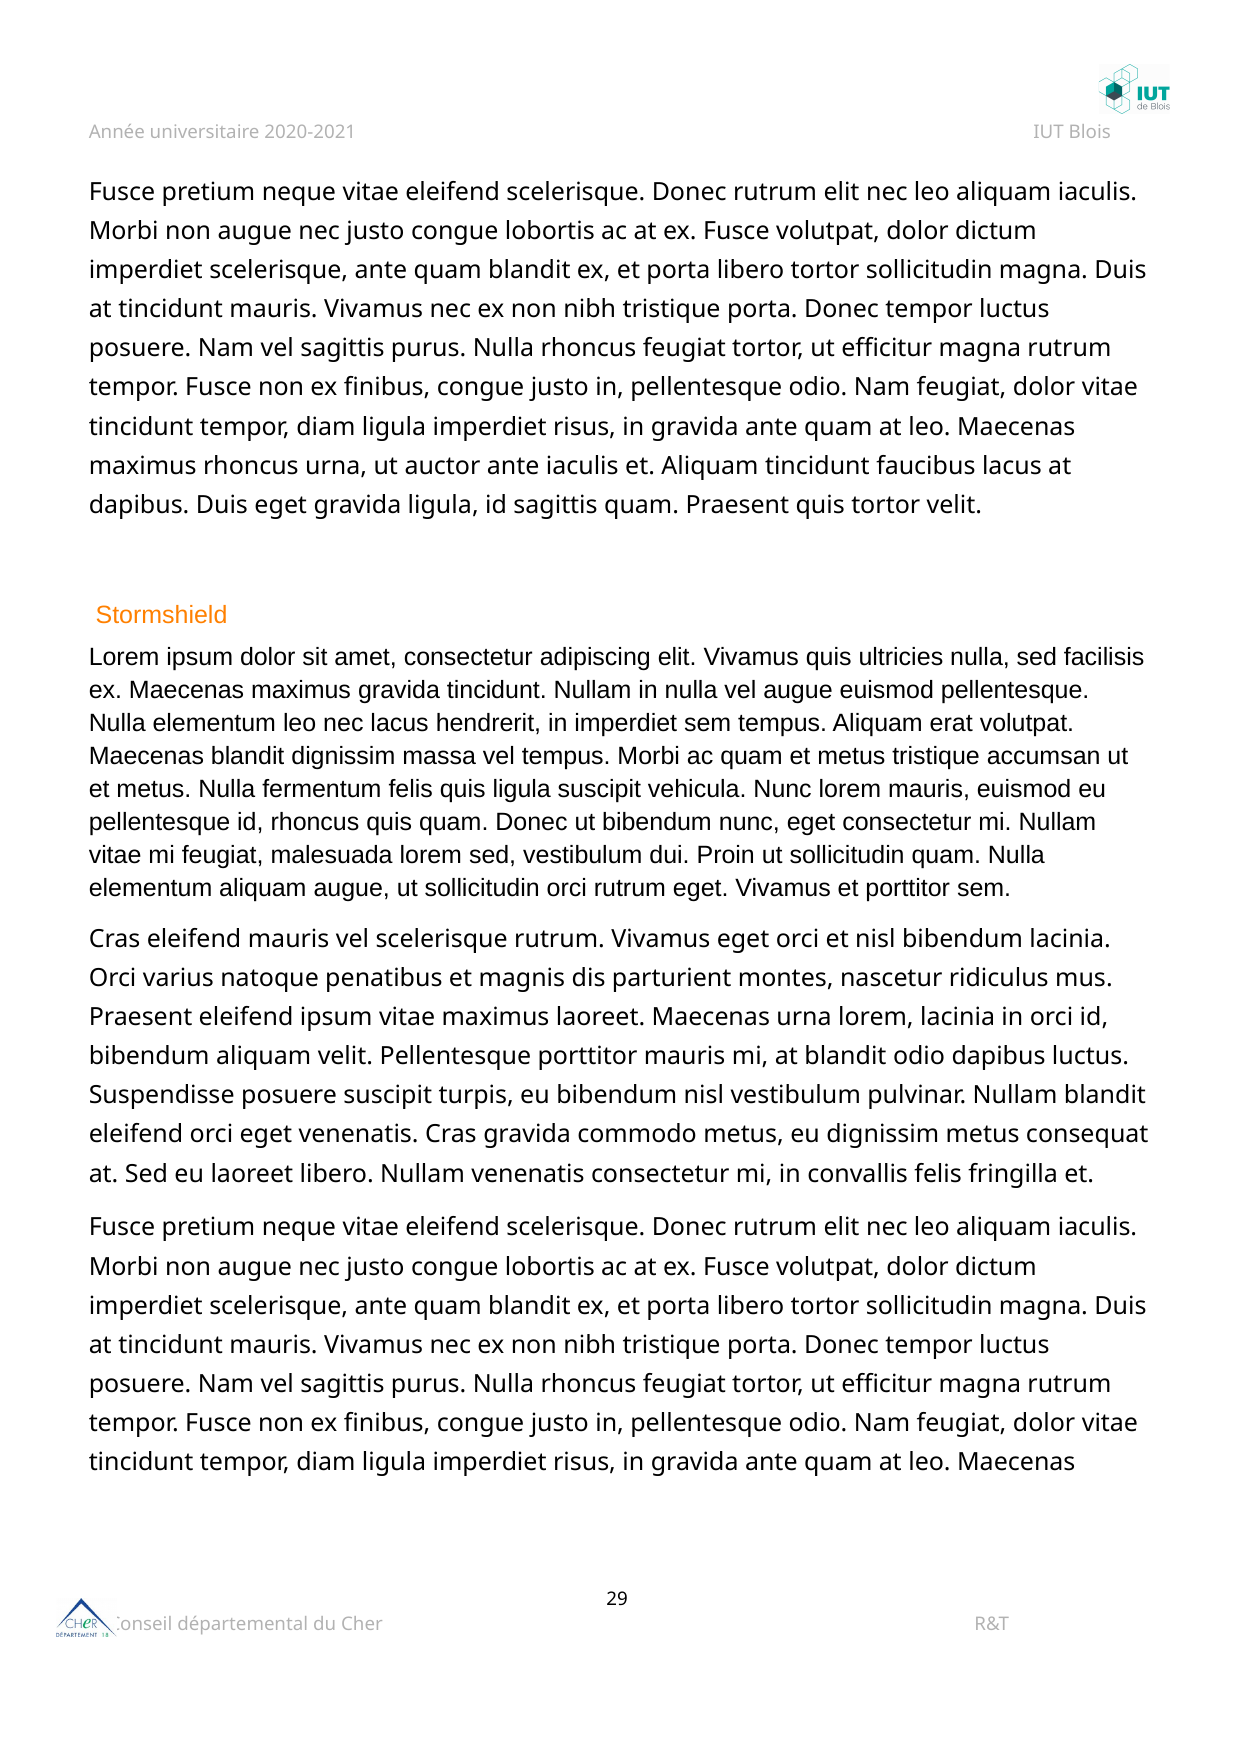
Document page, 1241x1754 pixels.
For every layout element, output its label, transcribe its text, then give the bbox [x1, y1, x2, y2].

text Fusce pretium neque vitae eleifend scelerisque. Donec rutrum elit nec leo aliquam iaculis. Morbi non augue nec justo congue lobortis ac at ex. Fusce volutpat, dolor dictum imperdiet scelerisque, ante quam blandit ex, et porta libero tortor sollicitudin magna. Duis at tincidunt mauris. Vivamus nec ex non nibh tristique porta. Donec tempor luctus posuere. Nam vel sagittis purus. Nulla rhoncus feugiat tortor, ut efficitur magna rutrum tempor. Fusce non ex finibus, congue justo in, pellentesque odio. Nam feugiat, dolor vitae tincidunt tempor, diam ligula imperdiet risus, in gravida ante quam at leo. Maecenas [88, 1209, 1151, 1478]
picture [1098, 64, 1170, 114]
picture [56, 1598, 117, 1637]
text Cras eleifend mauris vel scelerisque rutrum. Vivamus eget orci et nisl bibendum lacinia. Orci varius natoque penatibus et magnis dis parturient montes, nascetur ridiculus mus. Praesent eleifend ipsum vitae maximus laoreet. Maecenas urna lorem, lacinia in orci id, bibendum aliquam velit. Pellentesque porttitor mauris mi, at blandit odio dapibus luctus. Suspendisse posuere suscipit turpis, eu bibendum nisl vestibulum pulvinar. Nullam blandit eleifend orci eget venenatis. Cras gravida commodo metus, eu dignissim metus consequat at. Sed eu laoreet libero. Nullam venenatis consectetur mi, in convallis felis fringilla et. [88, 920, 1151, 1189]
text Lorem ipsum dolor sit amet, consectetur adipiscing elit. Vivamus quis ultricies nulla, sed facilisis ex. Maecenas maximus gravida tincidunt. Nullam in nulla vel augue euismod pellentesque. Nulla elementum leo nec lacus hendrerit, in imperdiet sem tempus. Aliquam erat volutpat. Maecenas blandit dignissim massa vel tempus. Morbi ac quam et metus tristique accumsan ut et metus. Nulla fermentum felis quis ligula suscipit vehicula. Nunc lorem mauris, euismod eu pellentesque id, rhoncus quis quam. Donec ut bibendum nunc, eget consectetur mi. Nullam vitae mi feugiat, malesuada lorem sed, vestibulum dui. Proin ut sollicitudin quam. Nulla elementum aliquam augue, ut sollicitudin orci rutrum eget. Vivamus et porttitor sem. [88, 642, 1151, 901]
subtitle Stormshield [88, 600, 1151, 629]
text Fusce pretium neque vitae eleifend scelerisque. Donec rutrum elit nec leo aliquam iaculis. Morbi non augue nec justo congue lobortis ac at ex. Fusce volutpat, dolor dictum imperdiet scelerisque, ante quam blandit ex, et porta libero tortor sollicitudin magna. Duis at tincidunt mauris. Vivamus nec ex non nibh tristique porta. Donec tempor luctus posuere. Nam vel sagittis purus. Nulla rhoncus feugiat tortor, ut efficitur magna rutrum tempor. Fusce non ex finibus, congue justo in, pellentesque odio. Nam feugiat, dolor vitae tincidunt tempor, diam ligula imperdiet risus, in gravida ante quam at leo. Maecenas maximus rhoncus urna, ut auctor ante iaculis et. Aliquam tincidunt faucibus lacus at dapibus. Duis eget gravida ligula, id sagittis quam. Praesent quis tortor velit. [88, 173, 1151, 521]
